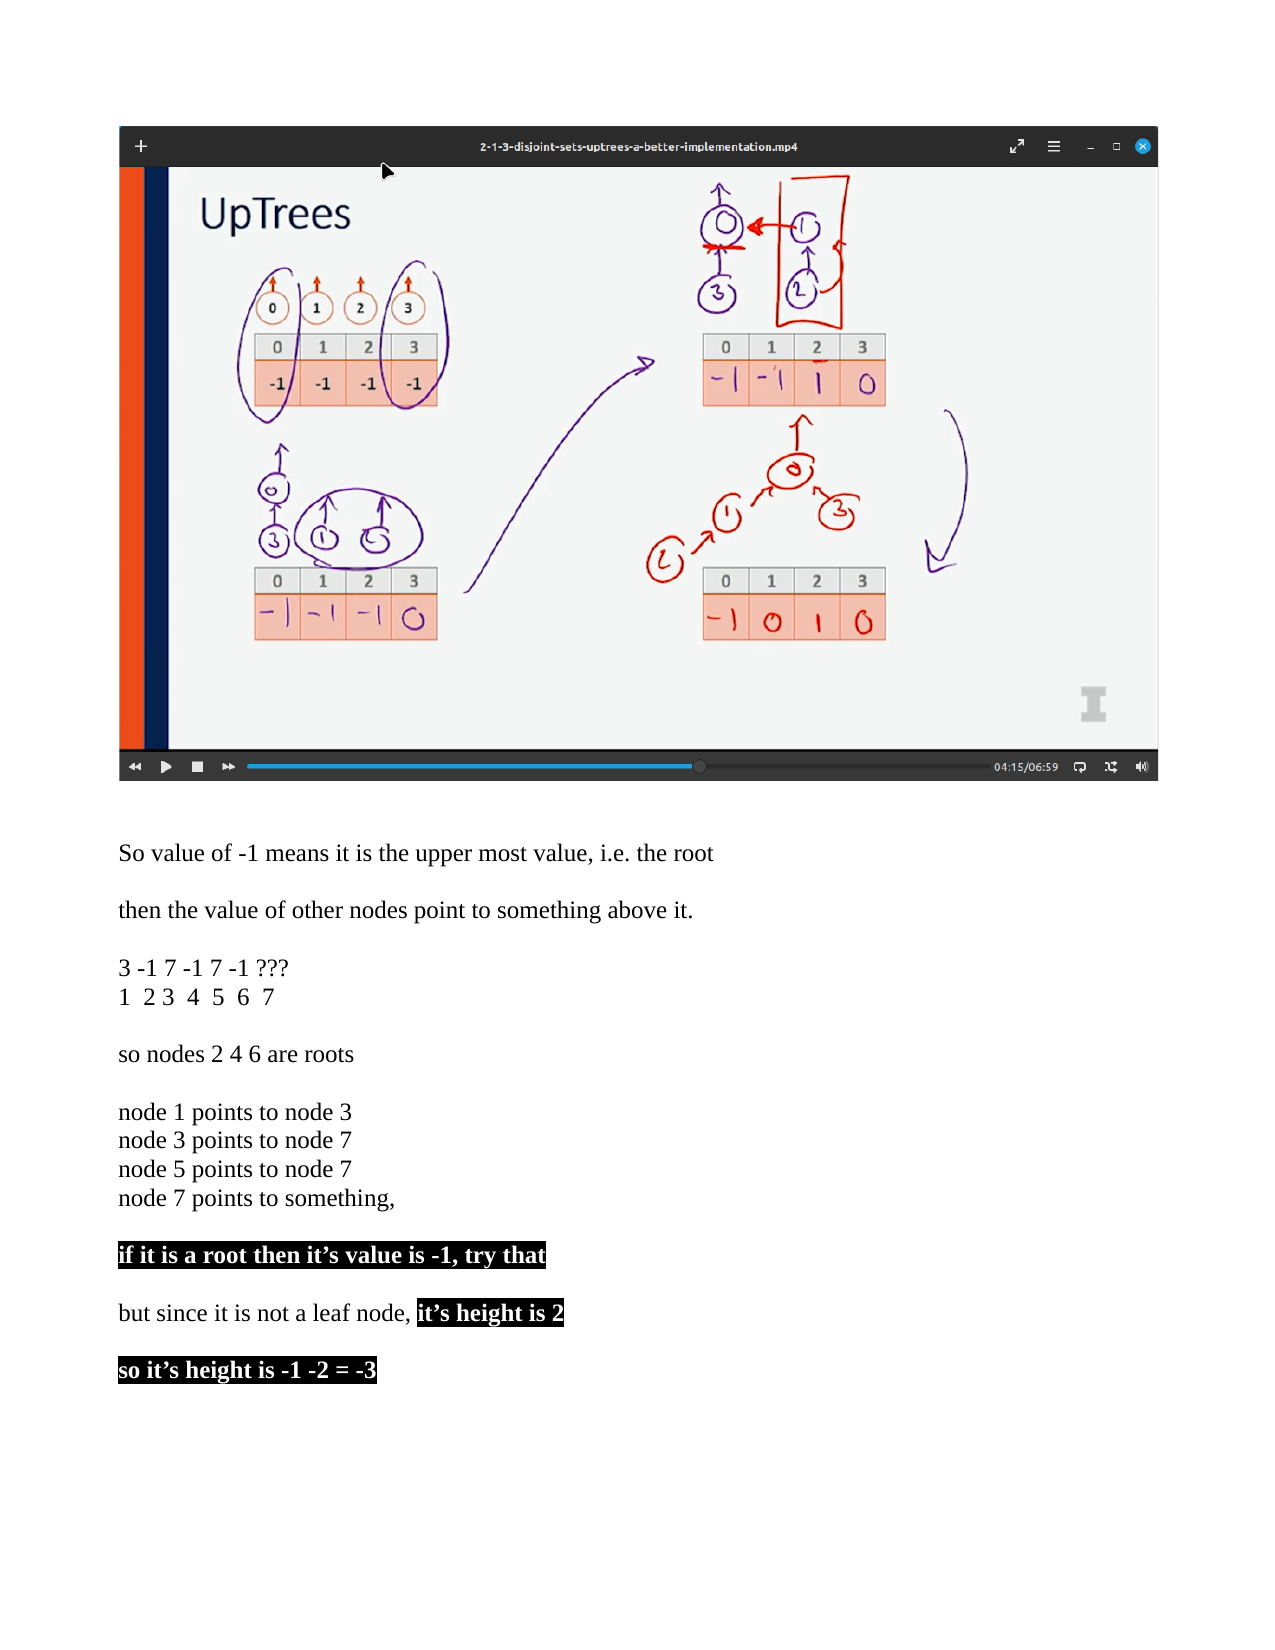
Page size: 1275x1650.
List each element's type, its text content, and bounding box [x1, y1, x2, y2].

text then the value of other nodes point to something above it. [118, 896, 1157, 924]
text node 3 points to node 7 [118, 1126, 1157, 1154]
picture [119, 126, 1159, 781]
text if it is a root then it’s value is -1, try that [118, 1241, 1157, 1269]
text node 7 points to something, [118, 1183, 1157, 1212]
text so it’s height is -1 -2 = -3 [118, 1356, 1157, 1384]
text So value of -1 means it is the upper most value, i.e. the root [118, 838, 1157, 867]
text 3 -1 7 -1 7 -1 ??? [118, 953, 1157, 982]
text node 1 points to node 3 [118, 1097, 1157, 1126]
text 1 2 3 4 5 6 7 [118, 982, 1157, 1011]
text but since it is not a leaf node, it’s height is 2 [118, 1298, 1157, 1327]
text node 5 points to node 7 [118, 1154, 1157, 1183]
text so nodes 2 4 6 are roots [118, 1039, 1157, 1068]
